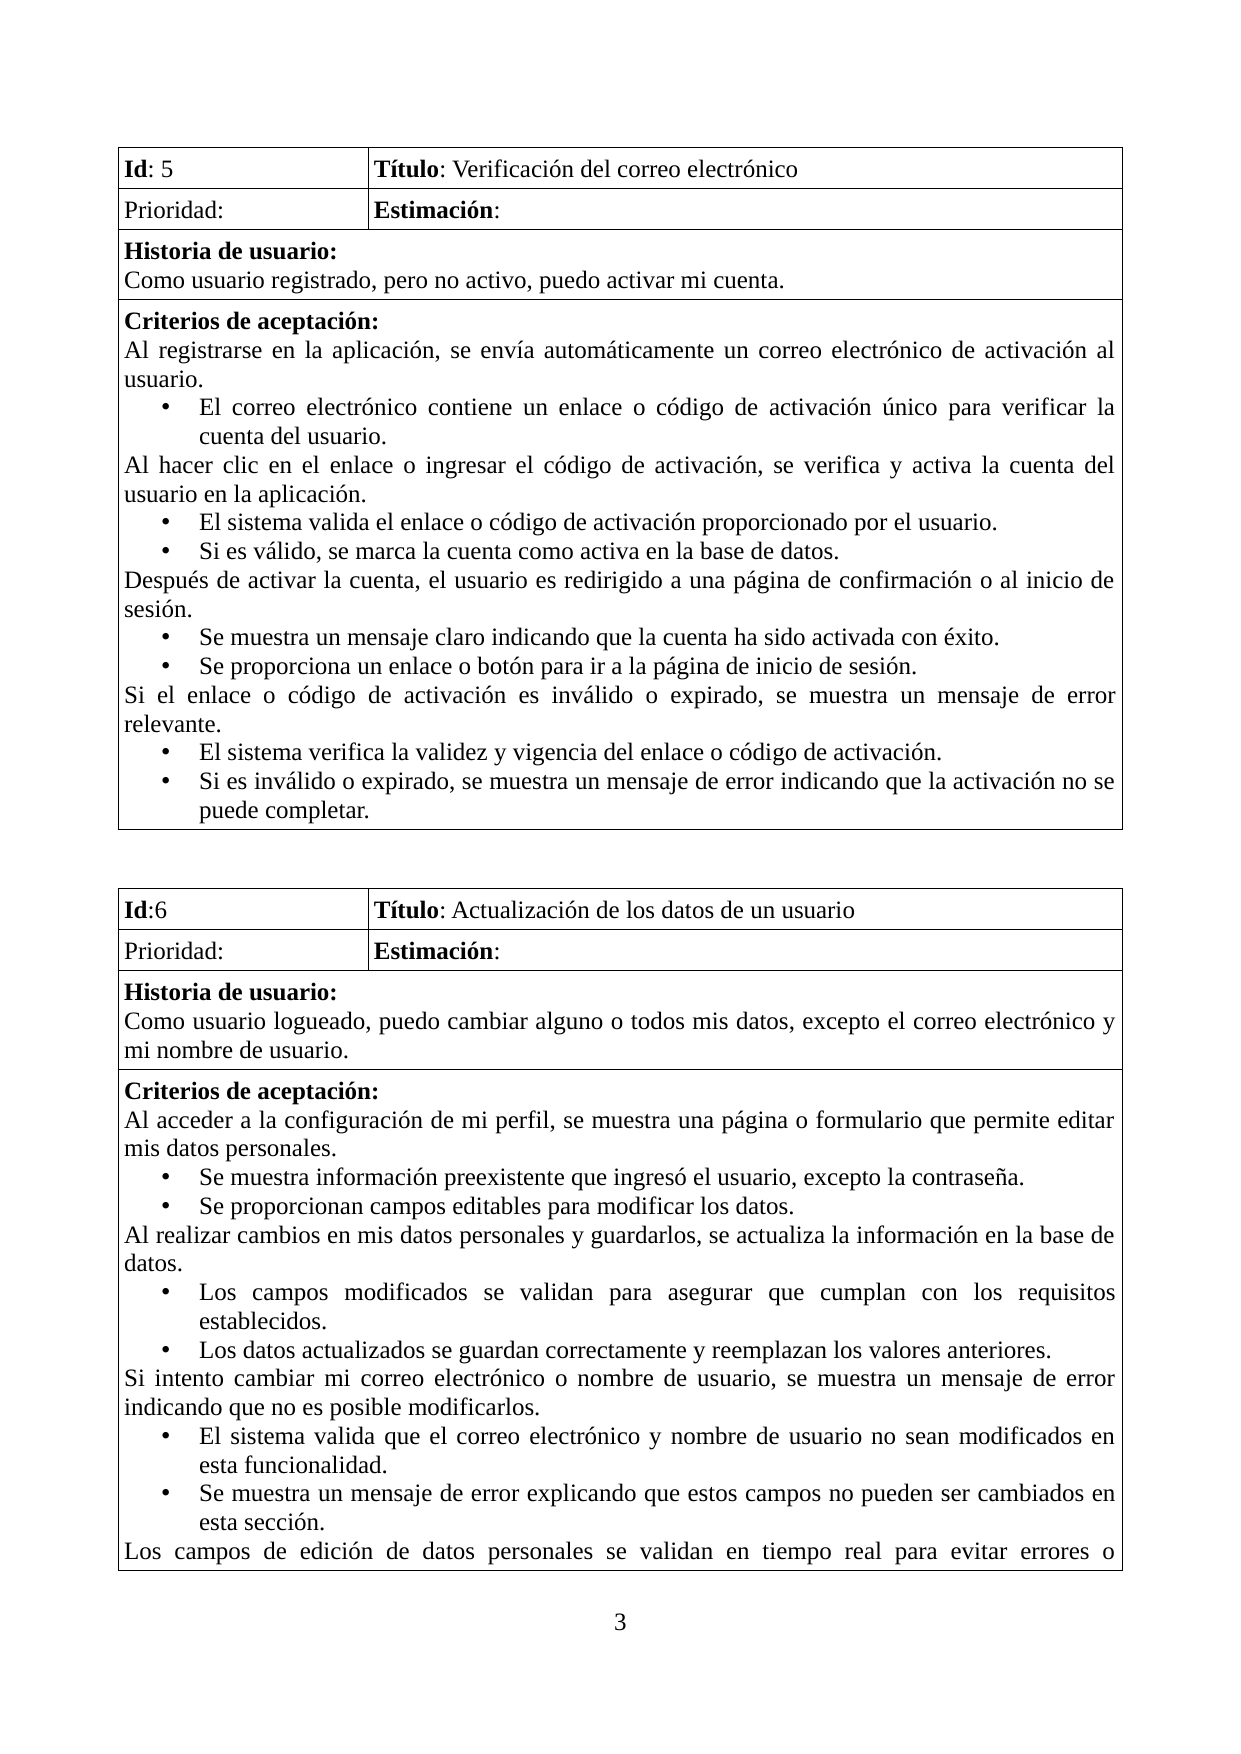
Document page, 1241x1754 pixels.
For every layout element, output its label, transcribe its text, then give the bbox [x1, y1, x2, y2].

table_header Título: Verificación del correo electrónico [369, 148, 1122, 188]
table_header Id: 5 [119, 148, 368, 188]
table_header Título: Actualización de los datos de un usuario [369, 889, 1122, 929]
table_cell Prioridad: [119, 930, 368, 970]
table_cell Prioridad: [119, 189, 368, 229]
table_cell Historia de usuario: Como usuario logueado, puedo cambiar alguno o todos mis datos, excepto el correo electrónico y mi nombre de usuario. [119, 971, 1122, 1069]
table_cell Estimación: [369, 930, 1122, 970]
table_cell Criterios de aceptación: Al acceder a la configuración de mi perfil, se muestra una página o formulario que permite editar mis datos personales. Se muestra información preexistente que ingresó el usuario, excepto la contraseña. Se proporcionan campos editables para modificar los datos. Al realizar cambios en mis datos personales y guardarlos, se actualiza la información en la base de datos. Los campos modificados se validan para asegurar que cumplan con los requisitos establecidos. Los datos actualizados se guardan correctamente y reemplazan los valores anteriores. Si intento cambiar mi correo electrónico o nombre de usuario, se muestra un mensaje de error indicando que no es posible modificarlos. El sistema valida que el correo electrónico y nombre de usuario no sean modificados en esta funcionalidad. Se muestra un mensaje de error explicando que estos campos no pueden ser cambiados en esta sección. Los campos de edición de datos personales se validan en tiempo real para evitar errores o [119, 1070, 1122, 1570]
table_cell Estimación: [369, 189, 1122, 229]
table_header Id:6 [119, 889, 368, 929]
table_cell Historia de usuario: Como usuario registrado, pero no activo, puedo activar mi cuenta. [119, 230, 1122, 299]
table_cell Criterios de aceptación: Al registrarse en la aplicación, se envía automáticamente un correo electrónico de activación al usuario. El correo electrónico contiene un enlace o código de activación único para verificar la cuenta del usuario. Al hacer clic en el enlace o ingresar el código de activación, se verifica y activa la cuenta del usuario en la aplicación. El sistema valida el enlace o código de activación proporcionado por el usuario. Si es válido, se marca la cuenta como activa en la base de datos. Después de activar la cuenta, el usuario es redirigido a una página de confirmación o al inicio de sesión. Se muestra un mensaje claro indicando que la cuenta ha sido activada con éxito. Se proporciona un enlace o botón para ir a la página de inicio de sesión. Si el enlace o código de activación es inválido o expirado, se muestra un mensaje de error relevante. El sistema verifica la validez y vigencia del enlace o código de activación. Si es inválido o expirado, se muestra un mensaje de error indicando que la activación no se puede completar. [119, 300, 1122, 829]
